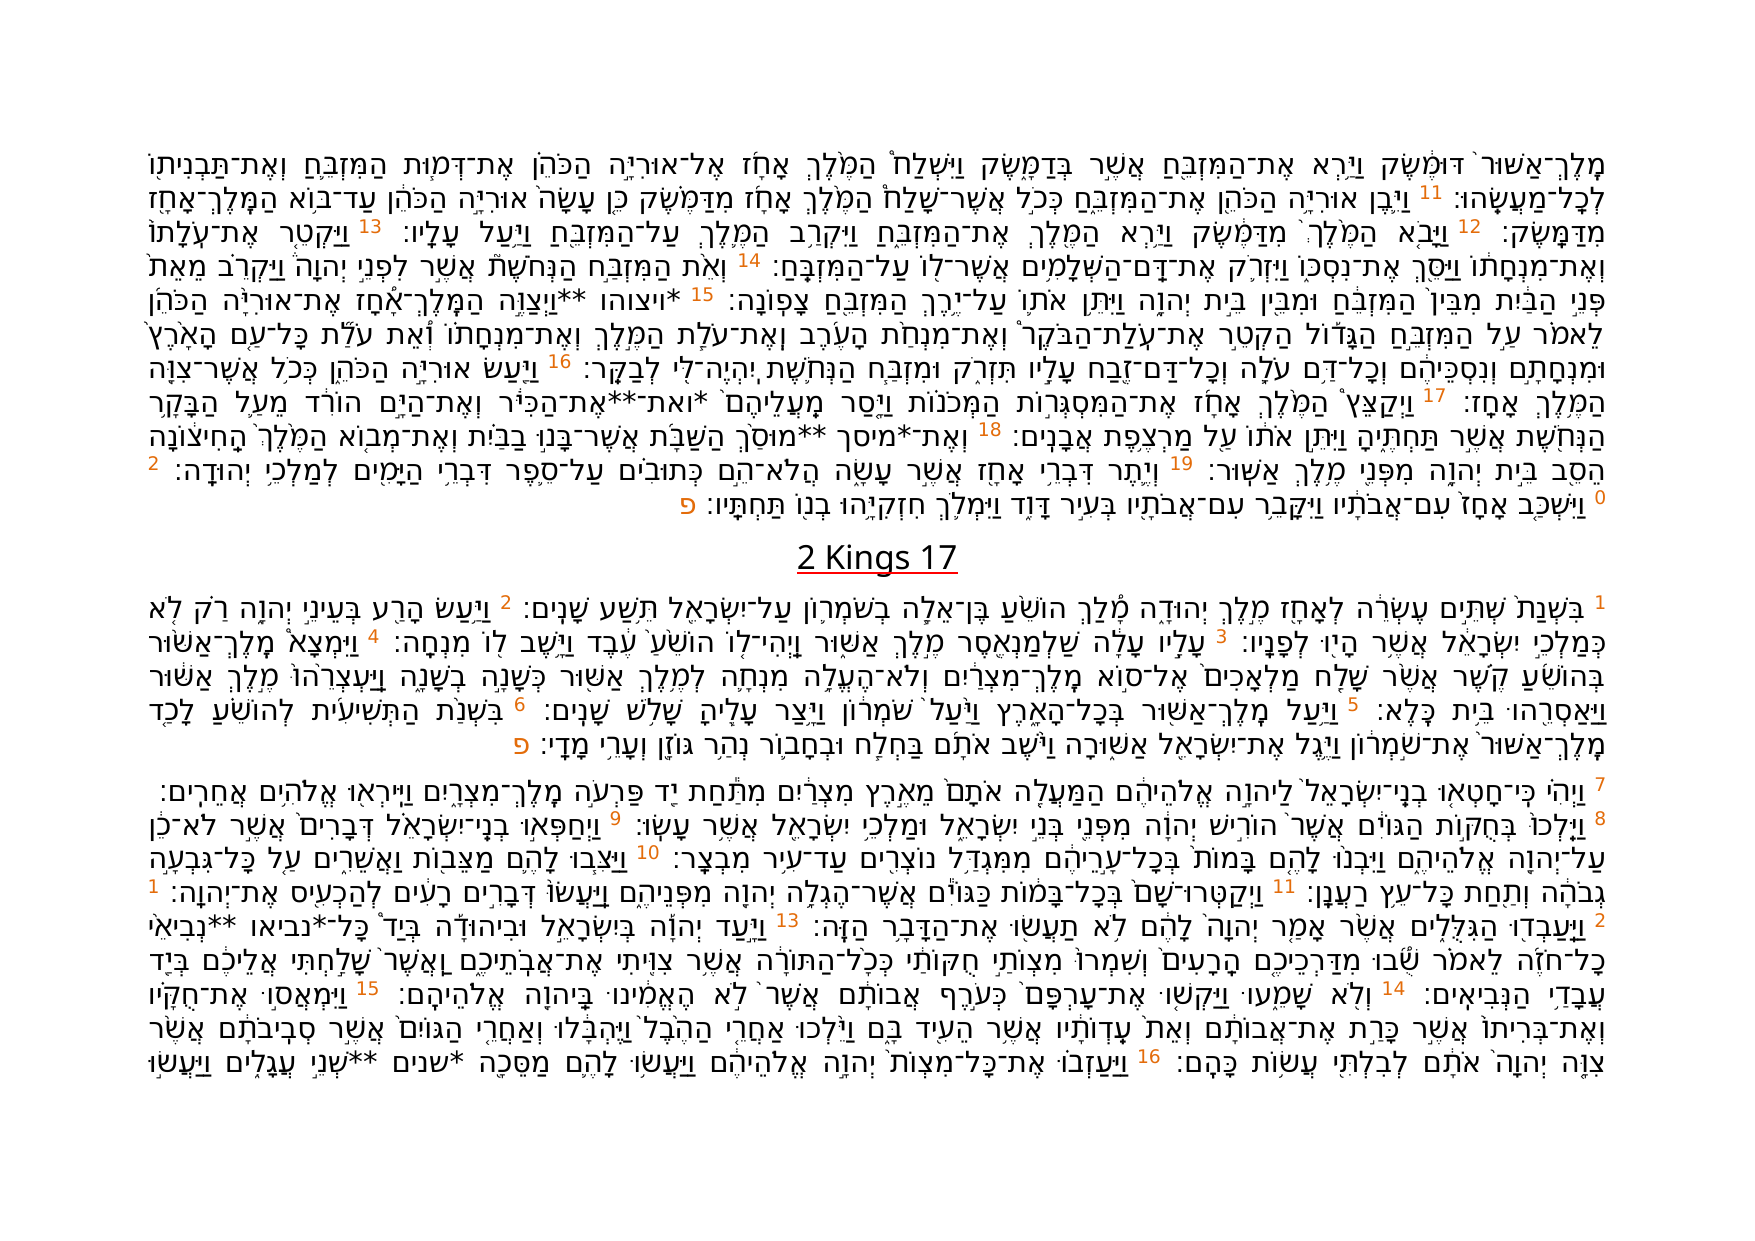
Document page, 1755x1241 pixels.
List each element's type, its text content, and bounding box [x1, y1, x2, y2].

text 1 בִּשְׁנַת֙ שְׁתֵּ֣ים עֶשְׂרֵ֔ה לְאָחָ֖ז מֶ֣לֶךְ יְהוּדָ֑ה מָ֠לַךְ הוֹשֵׁ֨עַ בֶּן־אֵלָ֧ה בְשֹׁמְר֛וֹן עַל־יִשְׂרָאֵ֖ל תֵּ֥שַׁע שָׁנִֽים׃ 2 וַיַּ֥עַשׂ הָרַ֖ע בְּעֵינֵ֣י יְהוָ֑ה רַ֗ק לֹ֚א כְּמַלְכֵ֣י יִשְׂרָאֵ֔ל אֲשֶׁ֥ר הָי֖וּ לְפָנָֽיו׃ ‬‬‬3 עָלָ֣יו עָלָ֔ה שַׁלְמַנְאֶ֖סֶר מֶ֣לֶךְ אַשּׁ֑וּר וַֽיְהִי־ל֤וֹ הוֹשֵׁ֙עַ֙ עֶ֔בֶד וַיָּ֥שֶׁב ל֖וֹ מִנְחָֽה׃ ‬‬‬4 וַיִּמְצָא֩ מֶֽלֶךְ־אַשּׁ֨וּר בְּהוֹשֵׁ֜עַ קֶ֗שֶׁר אֲשֶׁ֨ר שָׁלַ֤ח מַלְאָכִים֙ אֶל־ס֣וֹא מֶֽלֶךְ־מִצְרַ֔יִם וְלֹא־הֶעֱלָ֥ה מִנְחָ֛ה לְמֶ֥לֶךְ אַשּׁ֖וּר כְּשָׁנָ֣ה בְשָׁנָ֑ה וַֽיַּעְצְרֵ֙הוּ֙ מֶ֣לֶךְ אַשּׁ֔וּר וַיַּאַסְרֵ֖הוּ בֵּ֥ית כֶּֽלֶא׃ ‬‬‬‬5 וַיַּ֥עַל מֶֽלֶךְ־אַשּׁ֖וּר בְּכָל־הָאָ֑רֶץ וַיַּ֙עַל֙ שֹׁמְר֔וֹן וַיָּ֥צַר עָלֶ֖יהָ שָׁלֹ֥שׁ שָׁנִֽים׃ ‬‬‬6 בִּשְׁנַ֨ת הַתְּשִׁיעִ֜ית לְהוֹשֵׁ֗עַ לָכַ֤ד מֶֽלֶךְ־אַשּׁוּר֙ אֶת־שֹׁ֣מְר֔וֹן וַיֶּ֥גֶל אֶת־יִשְׂרָאֵ֖ל אַשּׁ֑וּרָה וַיֹּ֨שֶׁב אֹתָ֜ם בַּחְלַ֧ח וּבְחָב֛וֹר נְהַ֥ר גּוֹזָ֖ן וְעָרֵ֥י מָדָֽי׃ פ ‬‬‬‬‬‬‬‬ [148, 592, 1606, 761]
text 2 Kings 17‬‬ [148, 534, 1606, 579]
text 7 וַיִּשְׁלַ֨ח אָחָ֜ז מַלְאָכִ֗ים אֶל־תִּ֠גְלַת פְּלֶ֤סֶר מֶֽלֶךְ־אַשּׁוּר֙ לֵאמֹ֔ר עַבְדְּךָ֥ וּבִנְךָ֖ אָ֑נִי עֲלֵ֨ה וְהוֹשִׁעֵ֜נִי מִכַּ֣ף מֶֽלֶךְ־אֲרָ֗ם וּמִכַּף֙ מֶ֣לֶךְ יִשְׂרָאֵ֔ל הַקּוֹמִ֖ים עָלָֽי׃ ‬‬‬8 וַיִּקַּ֨ח אָחָ֜ז אֶת־הַכֶּ֣סֶף וְאֶת־הַזָּהָ֗ב הַנִּמְצָא֙ בֵּ֣ית יְהוָ֔ה וּבְאֹֽצְר֖וֹת בֵּ֣ית הַמֶּ֑לֶךְ וַיִּשְׁלַ֥ח לְמֶֽלֶךְ־אַשּׁ֖וּר שֹֽׁחַד׃ ‬‬‬9 וַיִּשְׁמַ֤ע אֵלָיו֙ מֶ֣לֶךְ אַשּׁ֔וּר וַיַּעַל֩ מֶ֨לֶךְ אַשּׁ֤וּר אֶל־דַּמֶּ֙שֶׂק֙ וַֽיִּתְפְּשֶׂ֔הָ וַיַּגְלֶ֖הָ קִ֑ירָה וְאֶת־רְצִ֖ין הֵמִֽית׃ ‬‬‬10 וַיֵּ֣לֶךְ הַמֶּ֣לֶךְ אָחָ֡ז לִ֠קְרַאת תִּגְלַ֨ת פִּלְאֶ֤סֶר מֶֽלֶךְ־אַשּׁוּר֙ דּוּמֶּ֔שֶׂק וַיַּ֥רְא אֶת־הַמִּזְבֵּ֖חַ אֲשֶׁ֣ר בְּדַמָּ֑שֶׂק וַיִּשְׁלַח֩ הַמֶּ֨לֶךְ אָחָ֜ז אֶל־אוּרִיָּ֣ה הַכֹּהֵ֗ן אֶת־דְּמ֧וּת הַמִּזְבֵּ֛חַ וְאֶת־תַּבְנִית֖וֹ לְכָֽל־מַעֲשֵֽׂהוּ׃ ‬‬‬11 וַיִּ֛בֶן אוּרִיָּ֥ה הַכֹּהֵ֖ן אֶת־הַמִּזְבֵּ֑חַ כְּכֹ֣ל אֲשֶׁר־שָׁלַח֩ הַמֶּ֨לֶךְ אָחָ֜ז מִדַּמֶּ֗שֶׂק כֵּ֤ן עָשָׂה֙ אוּרִיָּ֣ה הַכֹּהֵ֔ן עַד־בּ֥וֹא הַמֶּֽלֶךְ־אָחָ֖ז מִדַּמָּֽשֶׂק׃ ‬‬‬12 וַיָּבֹ֤א הַמֶּ֙לֶךְ֙ מִדַּמֶּ֔שֶׂק וַיַּ֥רְא הַמֶּ֖לֶךְ אֶת־הַמִּזְבֵּ֑חַ וַיִּקְרַ֥ב הַמֶּ֛לֶךְ עַל־הַמִּזְבֵּ֖חַ וַיַּ֥עַל עָלָֽיו׃ ‬‬‬13 וַיַּקְטֵ֤ר אֶת־עֹֽלָתוֹ֙ וְאֶת־מִנְחָת֔וֹ וַיַּסֵּ֖ךְ אֶת־נִסְכּ֑וֹ וַיִּזְרֹ֛ק אֶת־דַּֽם־הַשְּׁלָמִ֥ים אֲשֶׁר־ל֖וֹ עַל־הַמִּזְבֵּֽחַ׃ ‬‬‬14 וְאֵ֨ת הַמִּזְבַּ֣ח הַנְּחֹשֶׁת֮ אֲשֶׁ֣ר לִפְנֵ֣י יְהוָה֒ וַיַּקְרֵ֗ב מֵאֵת֙ פְּנֵ֣י הַבַּ֔יִת מִבֵּין֙ הַמִּזְבֵּ֔חַ וּמִבֵּ֖ין בֵּ֣ית יְהוָ֑ה וַיִּתֵּ֥ן אֹת֛וֹ עַל־יֶ֥רֶךְ הַמִּזְבֵּ֖חַ צָפֽוֹנָה׃ ‬‬‬15 *ויצוהו **וַיְצַוֶּ֣ה הַמֶּֽלֶךְ־אָ֠חָז אֶת־אוּרִיָּ֨ה הַכֹּהֵ֜ן לֵאמֹ֗ר עַ֣ל הַמִּזְבֵּ֣חַ הַגָּד֡וֹל הַקְטֵ֣ר אֶת־עֹֽלַת־הַבֹּקֶר֩ וְאֶת־מִנְחַ֨ת הָעֶ֜רֶב וְֽאֶת־עֹלַ֧ת הַמֶּ֣לֶךְ וְאֶת־מִנְחָת֗וֹ וְ֠אֵת עֹלַ֞ת כָּל־עַ֤ם הָאָ֙רֶץ֙ וּמִנְחָתָ֣ם וְנִסְכֵּיהֶ֔ם וְכָל־דַּ֥ם עֹלָ֛ה וְכָל־דַּם־זֶ֖בַח עָלָ֣יו תִּזְרֹ֑ק וּמִזְבַּ֧ח הַנְּחֹ֛שֶׁת יִֽהְיֶה־לִּ֖י לְבַקֵּֽר׃ ‬‬‬16 וַיַּ֖עַשׂ אוּרִיָּ֣ה הַכֹּהֵ֑ן כְּכֹ֥ל אֲשֶׁר־צִוָּ֖ה הַמֶּ֥לֶךְ אָחָֽז׃ ‬‬‬17 וַיְקַצֵּץ֩ הַמֶּ֨לֶךְ אָחָ֜ז אֶת־הַמִּסְגְּר֣וֹת הַמְּכֹנ֗וֹת וַיָּ֤סַר מֵֽעֲלֵיהֶם֙ *ואת־**אֶת־הַכִּיֹּ֔ר וְאֶת־הַיָּ֣ם הוֹרִ֔ד מֵעַ֛ל הַבָּקָ֥ר הַנְּחֹ֖שֶׁת אֲשֶׁ֣ר תַּחְתֶּ֑יהָ וַיִּתֵּ֣ן אֹת֔וֹ עַ֖ל מַרְצֶ֥פֶת אֲבָנִֽים׃ ‬‬‬18 וְאֶת־*מיסך **מוּסַ֨ךְ הַשַּׁבָּ֜ת אֲשֶׁר־בָּנ֣וּ בַבַּ֗יִת וְאֶת־מְב֤וֹא הַמֶּ֙לֶךְ֙ הֽ͏ַחִיצ֔וֹנָה הֵסֵ֖ב בֵּ֣ית יְהוָ֑ה מִפְּנֵ֖י מֶ֥לֶךְ אַשּֽׁוּר׃ ‬‬‬19 וְיֶ֛תֶר דִּבְרֵ֥י אָחָ֖ז אֲשֶׁ֣ר עָשָׂ֑ה הֲלֹא־הֵ֣ם כְּתוּבִ֗ים עַל־סֵ֛פֶר דִּבְרֵ֥י הַיָּמִ֖ים לְמַלְכֵ֥י יְהוּדָֽה׃ ‬‬‬20 וַיִּשְׁכַּ֤ב אָחָז֙ עִם־אֲבֹתָ֔יו וַיִּקָּבֵ֥ר עִם־אֲבֹתָ֖יו בְּעִ֣יר דָּוִ֑ד וַיִּמְלֹ֛ךְ חִזְקִיָּ֥הוּ בְנ֖וֹ תַּחְתָּֽיו׃ פ ‬‬‬‬‬‬‬‬‬‬‬‬‬‬‬‬‬ [148, 148, 1606, 521]
text 7 וַיְהִ֗י כִּֽי־חָטְא֤וּ בְנֵֽי־יִשְׂרָאֵל֙ לַיהוָ֣ה אֱלֹהֵיהֶ֔ם הַמַּעֲלֶ֤ה אֹתָם֙ מֵאֶ֣רֶץ מִצְרַ֔יִם מִתַּ֕חַת יַ֖ד פַּרְעֹ֣ה מֶֽלֶךְ־מִצְרָ֑יִם וַיִּֽירְא֖וּ אֱלֹהִ֥ים אֲחֵרִֽים׃ ‬‬‬8 וַיֵּֽלְכוּ֙ בְּחֻקּ֣וֹת הַגּוֹיִ֔ם אֲשֶׁר֙ הוֹרִ֣ישׁ יְהוָ֔ה מִפְּנֵ֖י בְּנֵ֣י יִשְׂרָאֵ֑ל וּמַלְכֵ֥י יִשְׂרָאֵ֖ל אֲשֶׁ֥ר עָשֽׂוּ׃ ‬‬‬9 וַיְחַפְּא֣וּ בְנֵֽי־יִשְׂרָאֵ֗ל דְּבָרִים֙ אֲשֶׁ֣ר לֹא־כֵ֔ן עַל־יְהוָ֖ה אֱלֹהֵיהֶ֑ם וַיִּבְנ֨וּ לָהֶ֤ם בָּמוֹת֙ בְּכָל־עָ֣רֵיהֶ֔ם מִמִּגְדַּ֥ל נוֹצְרִ֖ים עַד־עִ֥יר מִבְצָֽר׃ ‬‬‬10 וַיַּצִּ֧בוּ לָהֶ֛ם מַצֵּב֖וֹת וַאֲשֵׁרִ֑ים עַ֚ל כָּל־גִּבְעָ֣ה גְבֹהָ֔ה וְתַ֖חַת כָּל־עֵ֥ץ רַעֲנָֽן׃ ‬‬‬11 וַיְקַטְּרוּ־שָׁם֙ בְּכָל־בָּמ֔וֹת כַּגּוֹיִ֕ם אֲשֶׁר־הֶגְלָ֥ה יְהוָ֖ה מִפְּנֵיהֶ֑ם וַֽיַּעֲשׂוּ֙ דְּבָרִ֣ים רָעִ֔ים לְהַכְעִ֖יס אֶת־יְהוָֽה׃ ‬‬‬12 וַיַּֽעַבְד֖וּ הַגִּלֻּלִ֑ים אֲשֶׁ֨ר אָמַ֤ר יְהוָה֙ לָהֶ֔ם לֹ֥א תַעֲשׂ֖וּ אֶת־הַדָּבָ֥ר הַזֶּֽה׃ ‬‬‬13 וַיָּ֣עַד יְהוָ֡ה בְּיִשְׂרָאֵ֣ל וּבִיהוּדָ֡ה בְּיַד֩ כָּל־*נביאו **נְבִיאֵ֨י כָל־חֹזֶ֜ה לֵאמֹ֗ר שֻׁ֜֠בוּ מִדַּרְכֵיכֶ֤ם הָֽרָעִים֙ וְשִׁמְרוּ֙ מִצְוֺתַ֣י חֻקּוֹתַ֔י כְּכָ֨ל־הַתּוֹרָ֔ה אֲשֶׁ֥ר צִוִּ֖יתִי אֶת־אֲבֹֽתֵיכֶ֑ם וֽ͏ַאֲשֶׁר֙ שָׁלַ֣חְתִּי אֲלֵיכֶ֔ם בְּיַ֖ד עֲבָדַ֥י הַנְּבִיאִֽים׃ ‬‬‬14 וְלֹ֖א שָׁמֵ֑עוּ וַיַּקְשׁ֤וּ אֶת־עָרְפָּם֙ כְּעֹ֣רֶף אֲבוֹתָ֔ם אֲשֶׁר֙ לֹ֣א הֶאֱמִ֔ינוּ בַּֽיהוָ֖ה אֱלֹהֵיהֶֽם׃ ‬‬‬15 וַיִּמְאֲס֣וּ אֶת־חֻקָּ֗יו וְאֶת־בְּרִיתוֹ֙ אֲשֶׁ֣ר כָּרַ֣ת אֶת־אֲבוֹתָ֔ם וְאֵת֙ עֵֽדְוֺתָ֔יו אֲשֶׁ֥ר הֵעִ֖יד בָּ֑ם וַיֵּ֨לְכוּ אַחֲרֵ֤י הַהֶ֙בֶל֙ וַיֶּהְבָּ֔לוּ וְאַחֲרֵ֤י הַגּוֹיִם֙ אֲשֶׁ֣ר סְבִֽיבֹתָ֔ם אֲשֶׁ֨ר צִוָּ֤ה יְהוָה֙ אֹתָ֔ם לְבִלְתִּ֖י עֲשׂ֥וֹת כָּהֶֽם׃ ‬‬‬16 וַיַּעַזְב֗וּ אֶת־כָּל־מִצְוֺת֙ יְהוָ֣ה אֱלֹהֵיהֶ֔ם וַיַּעֲשׂ֥וּ לָהֶ֛ם מַסֵּכָ֖ה *שנים **שְׁנֵ֣י עֲגָלִ֑ים וַיַּעֲשׂ֣וּ אֲשֵׁירָ֗ה וַיִּֽשְׁתַּחֲווּ֙ לְכָל־צְבָ֣א הַשָּׁמַ֔יִם וַיַּעַבְד֖וּ אֶת־הַבָּֽעַל׃ ‬‬‬17 וַֽ֠יַּעֲבִירוּ אֶת־בְּנֵיהֶ֤ם וְאֶת־בְּנֽוֹתֵיהֶם֙ בָּאֵ֔שׁ וַיִּקְסְמ֥וּ קְסָמִ֖ים וַיְנַחֵ֑שׁוּ וַיִּֽתְמַכְּר֗וּ לַעֲשׂ֥וֹת הָרַ֛ע בְּעֵינֵ֥י יְהוָ֖ה לְהַכְעִיסֽוֹ׃ ‬‬‬18 וַיִּתְאַנַּ֨ף יְהוָ֤ה מְאֹד֙ בְּיִשְׂרָאֵ֔ל וַיְסִרֵ֖ם מֵעַ֣ל פָּנָ֑יו לֹ֣א נִשְׁאַ֔ר רַ֛ק שֵׁ֥בֶט יְהוּדָ֖ה לְבַדּֽוֹ׃ ‬‬‬19 גַּם־יְהוּדָ֕ה לֹ֣א שָׁמַ֔ר אֶת־מִצְוֺ֖ת יְהוָ֣ה אֱלֹהֵיהֶ֑ם וַיֵּ֣לְכ֔וּ בְּחֻקּ֥וֹת יִשְׂרָאֵ֖ל אֲשֶׁ֥ר עָשֽׂוּ׃ ‬‬‬20 וַיִּמְאַ֨ס יְהוָ֜ה בְּכָל־זֶ֤רַע יִשְׂרָאֵל֙ וַיְעַנֵּ֔ם וַֽיִּתְּנֵ֖ם בְּיַד־שֹׁסִ֑ים עַ֛ד אֲשֶׁ֥ר הִשְׁלִיכָ֖ם מִפָּנָֽיו׃ ‬‬‬21 כִּֽי־קָרַ֣ע יִשְׂרָאֵ֗ל מֵעַל֙ בֵּ֣ית דָּוִ֔ד וַיַּמְלִ֖יכוּ אֶת־יָרָבְעָ֣ם בֶּן־נְבָ֑ט *וידא **וַיַּדַּ֨ח יָרָבְעָ֤ם אֶת־יִשְׂרָאֵל֙ מֵאַחֲרֵ֣י יְהוָ֔ה וְהֶחֱטֵיאָ֖ם חֲטָאָ֥ה גְדוֹלָֽה׃ ‬‬‬22 וַיֵּֽלְכוּ֙ בְּנֵ֣י יִשְׂרָאֵ֔ל בְּכָל־חַטֹּ֥אות יָרָבְעָ֖ם אֲשֶׁ֣ר עָשָׂ֑ה לֹא־סָ֖רוּ מִמֶּֽנָּה׃ ‬‬‬23 עַ֠ד אֲשֶׁר־הֵסִ֨יר יְהוָ֤ה אֶת־יִשְׂרָאֵל֙ מֵעַ֣ל פָּנָ֔יו כַּאֲשֶׁ֣ר דִּבֶּ֔ר בְּיַ֖ד כָּל־עֲבָדָ֣יו הַנְּבִיאִ֑ים וַיִּ֨גֶל יִשְׂרָאֵ֜ל מֵעַ֤ל אַדְמָתוֹ֙ אַשּׁ֔וּרָה עַ֖ד הַיּ֥וֹם הַזֶּֽה׃ פ ‬‬‬‬‬‬‬‬‬‬‬‬‬‬‬‬‬‬‬‬ [148, 774, 1606, 1079]
